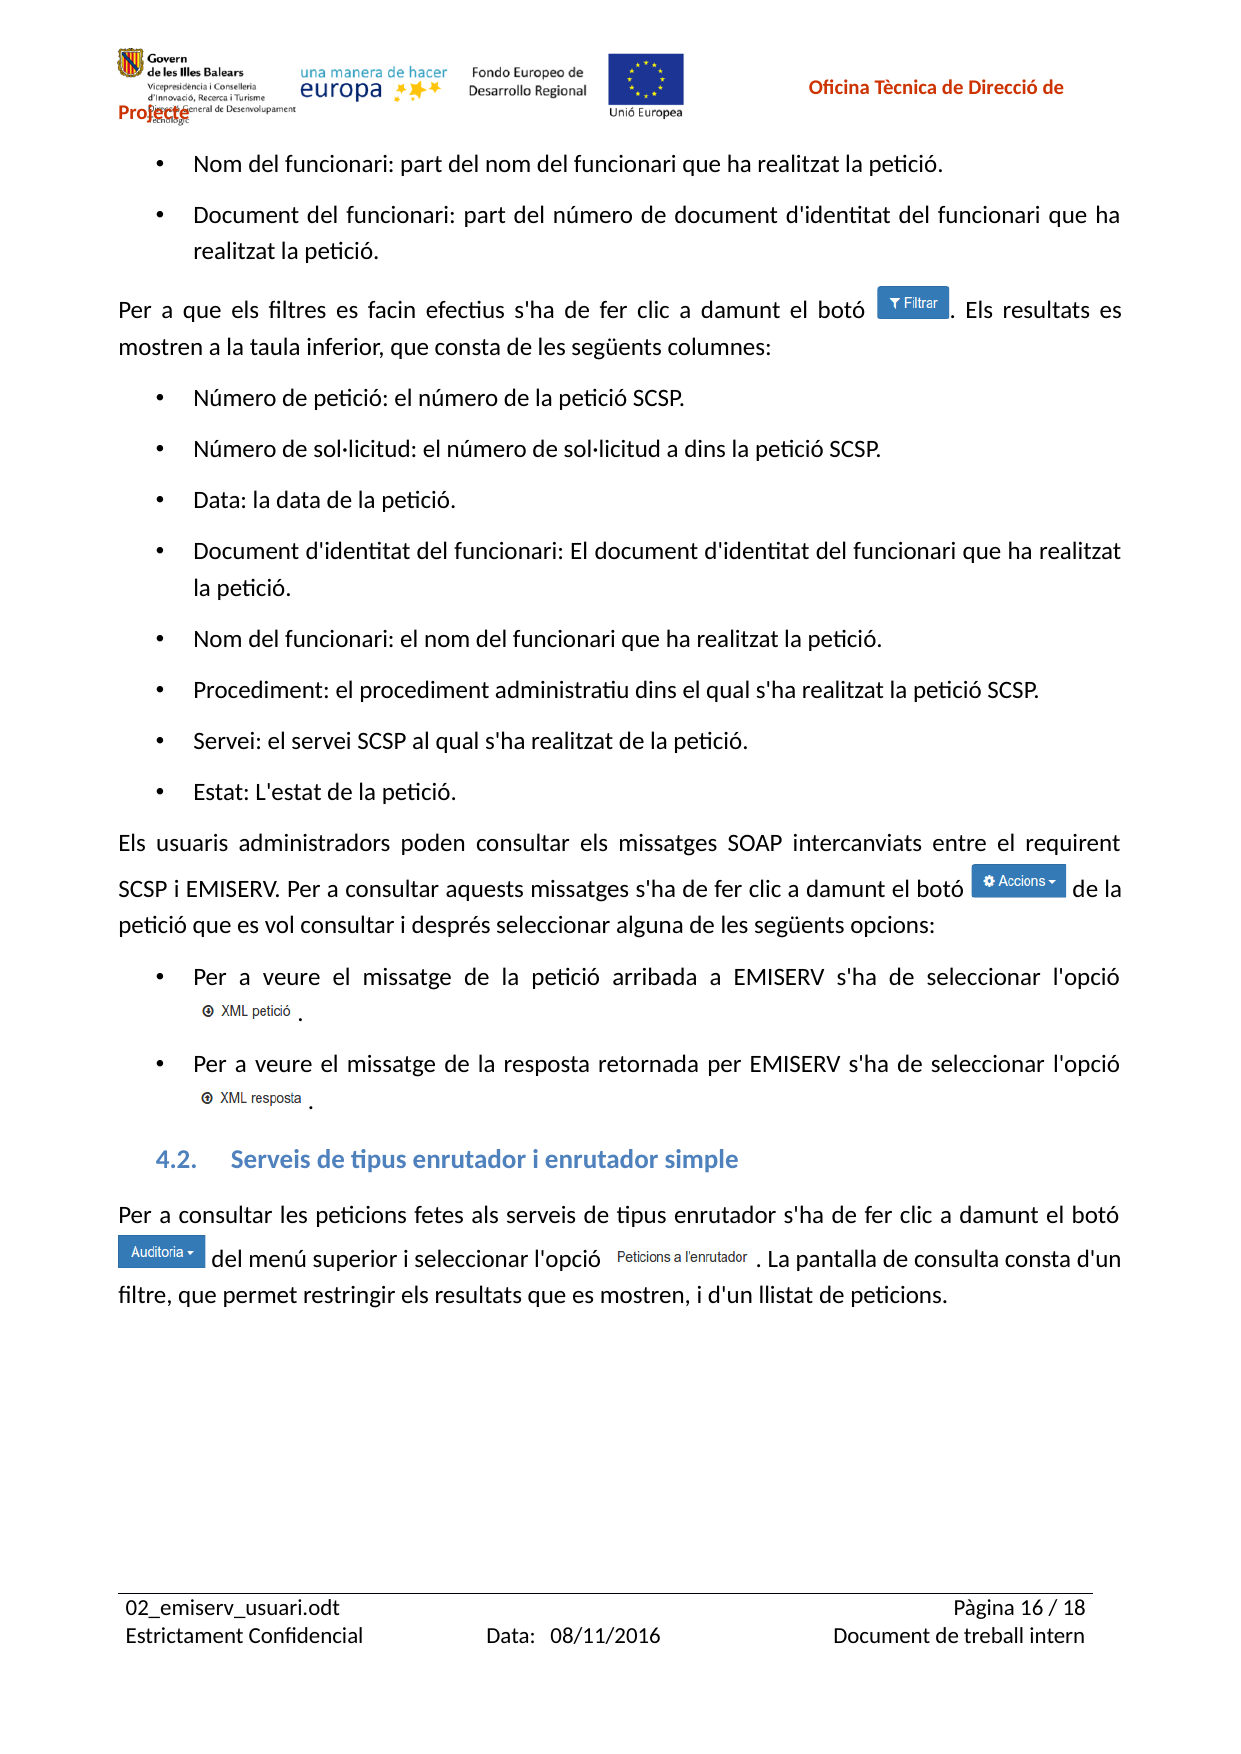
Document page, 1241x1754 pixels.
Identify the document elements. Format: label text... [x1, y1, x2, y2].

picture [607, 1245, 756, 1268]
list Procediment: el procediment administratiu dins el qual s'ha realitzat la petició SCSP. [156, 674, 1122, 705]
list Número de petició: el número de la petició SCSP. [156, 382, 1122, 412]
subtitle Serveis de tipus enrutador i enrutador simple [156, 1142, 1122, 1175]
picture [118, 1235, 206, 1268]
list Número de sol·licitud: el número de sol·licitud a dins la petició SCSP. [156, 433, 1122, 463]
picture [193, 997, 298, 1022]
picture [877, 286, 950, 319]
list Document d'identitat del funcionari: El document d'identitat del funcionari que ha realitzat la petició. [156, 535, 1122, 602]
text Per a que els filtres es facin efectius s'ha de fer clic a damunt el botó . Els resultats es mostren a la taula inferior, que consta de les següents columnes: [118, 287, 1122, 361]
list Estat: L'estat de la petició. [156, 776, 1122, 807]
list Data: la data de la petició. [156, 484, 1122, 515]
list Document del funcionari: part del número de document d'identitat del funcionari que ha realitzat la petició. [156, 199, 1122, 266]
list Per a veure el missatge de la petició arribada a EMISERV s'ha de seleccionar l'opció . [156, 961, 1122, 1028]
text Per a consultar les peticions fetes als serveis de tipus enrutador s'ha de fer clic a damunt el botó del menú superior i seleccionar l'opció . La pantalla de consulta consta d'un filtre, que permet restringir els resultats que es mostren, i d'un llistat de peticions. [118, 1199, 1122, 1310]
picture [193, 1085, 308, 1110]
list Nom del funcionari: el nom del funcionari que ha realitzat la petició. [156, 623, 1122, 653]
list Servei: el servei SCSP al qual s'ha realitzat de la petició. [156, 725, 1122, 756]
picture [117, 48, 685, 126]
text Els usuaris administradors poden consultar els missatges SOAP intercanviats entre el requirent SCSP i EMISERV. Per a consultar aquests missatges s'ha de fer clic a damunt el botó de la petició que es vol consultar i després seleccionar alguna de les següents opcions: [118, 828, 1122, 940]
list Per a veure el missatge de la resposta retornada per EMISERV s'ha de seleccionar l'opció . [156, 1048, 1122, 1115]
picture [971, 864, 1067, 898]
list Nom del funcionari: part del nom del funcionari que ha realitzat la petició. [156, 148, 1122, 178]
